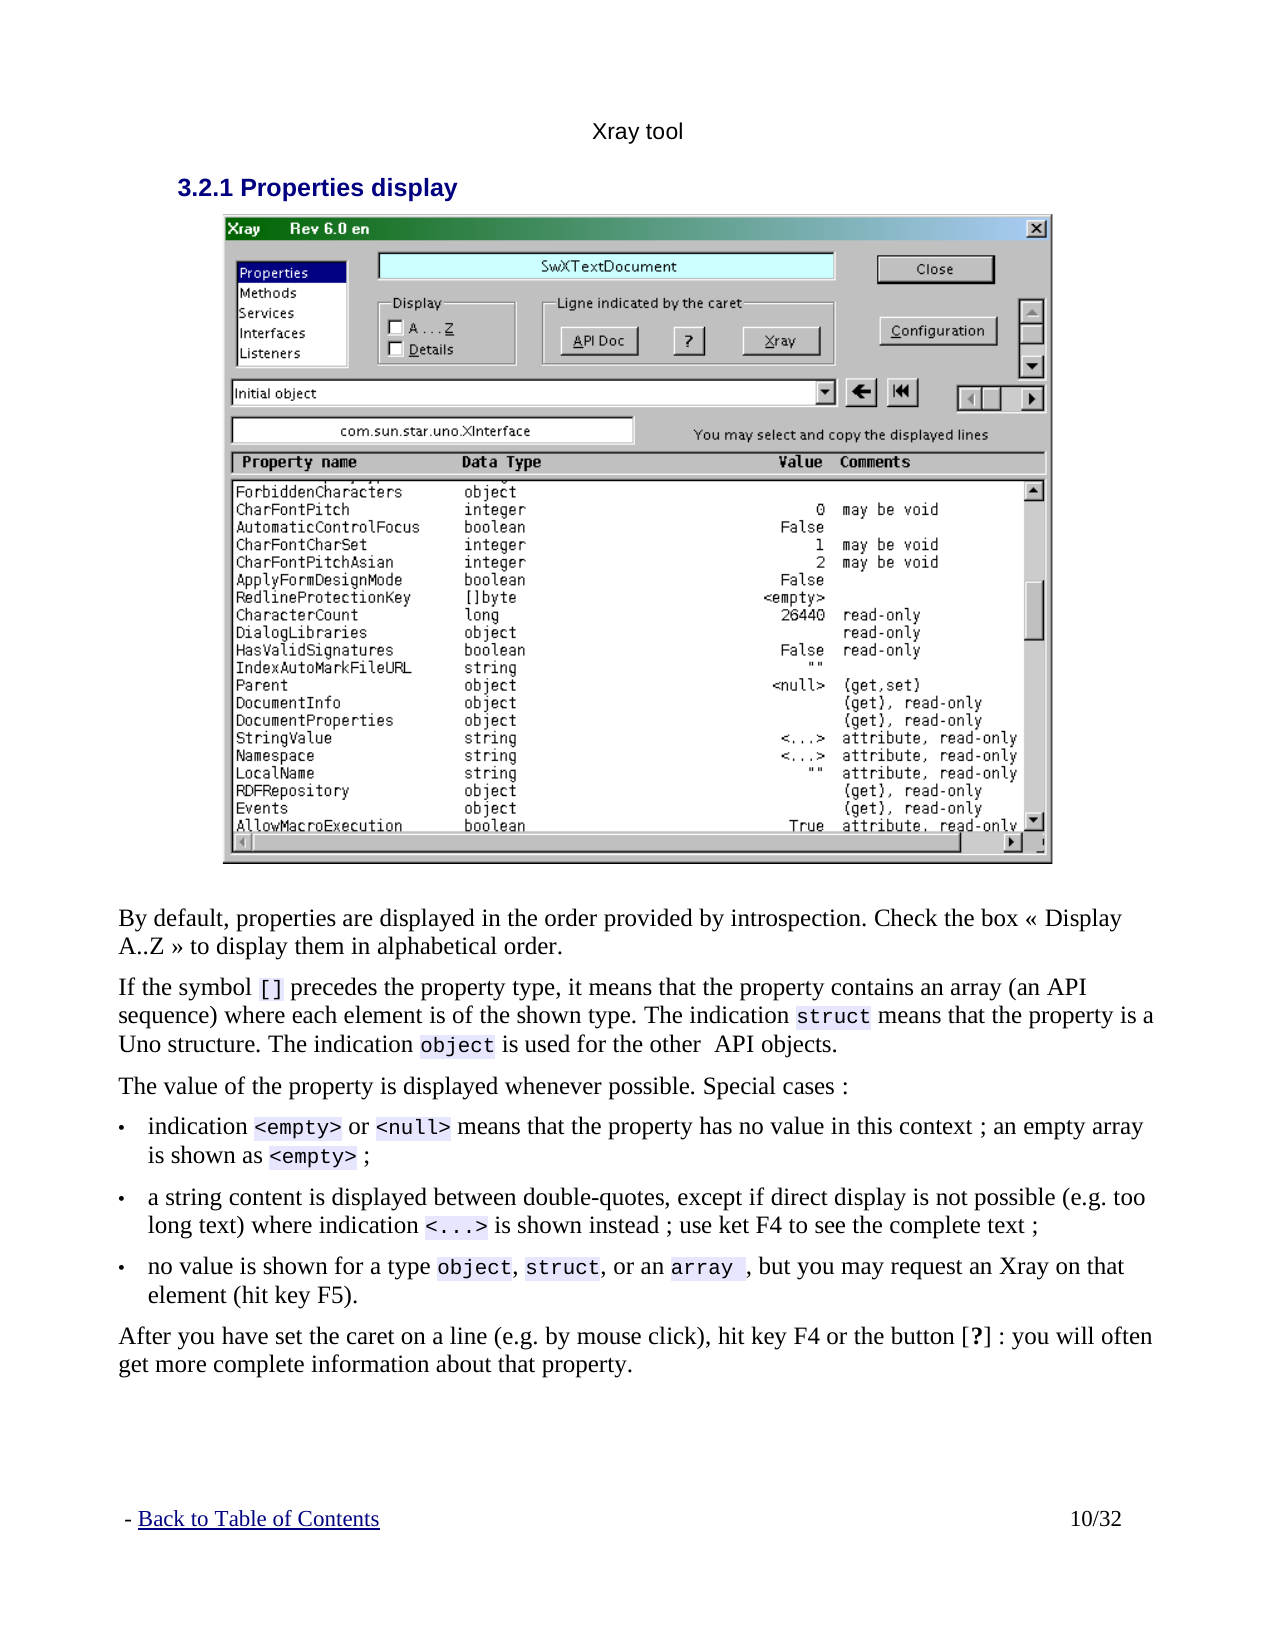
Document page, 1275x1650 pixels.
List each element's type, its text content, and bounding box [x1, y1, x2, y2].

picture [222, 214, 1053, 864]
text After you have set the caret on a line (e.g. by mouse click), hit key F4 or the button [?] : you will often get more complete information about that property. [118, 1322, 1157, 1378]
list no value is shown for a type object, struct, or an array , but you may request an Xray on that element (hit key F5). [118, 1252, 1157, 1309]
text The value of the property is displayed whenever possible. Special cases : [118, 1072, 1157, 1100]
subtitle Properties display [177, 174, 1157, 202]
list a string content is displayed between double-quotes, except if direct display is not possible (e.g. too long text) where indication <...> is shown instead ; use ket F4 to see the complete text ; [118, 1183, 1157, 1240]
list indication <empty> or <null> means that the property has no value in this context ; an empty array is shown as <empty> ; [118, 1112, 1157, 1170]
text If the symbol [] precedes the property type, it means that the property contains an array (an API sequence) where each element is of the shown type. The indication struct means that the property is a Uno structure. The indication object is used for the other API objects. [118, 972, 1157, 1059]
text By default, properties are displayed in the order provided by introspection. Check the box « Display A..Z » to display them in alphabetical order. [118, 904, 1157, 960]
